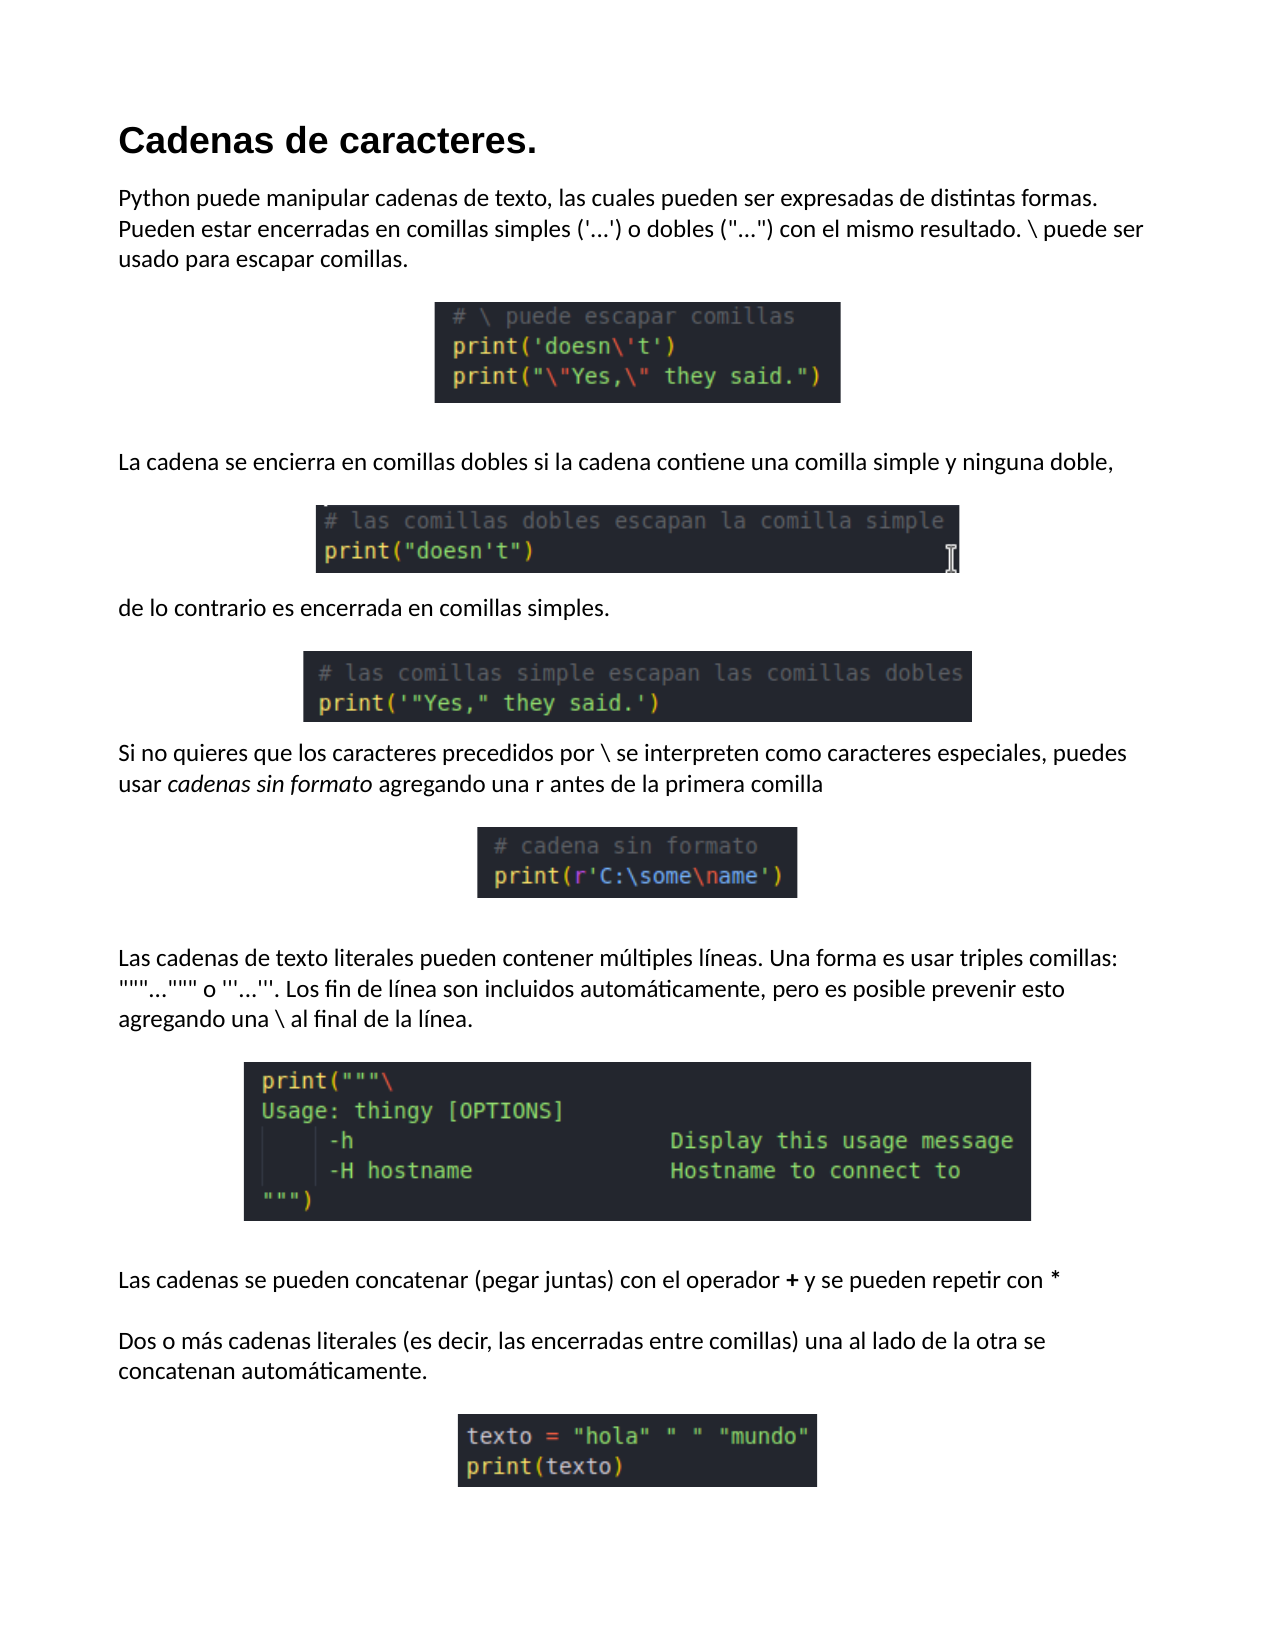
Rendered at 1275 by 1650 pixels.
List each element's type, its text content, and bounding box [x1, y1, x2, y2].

text Python puede manipular cadenas de texto, las cuales pueden ser expresadas de distintas formas. Pueden estar encerradas en comillas simples ('...') o dobles ("...") con el mismo resultado. \ puede ser usado para escapar comillas. [118, 182, 1157, 274]
text La cadena se encierra en comillas dobles si la cadena contiene una comilla simple y ninguna doble, [118, 446, 1157, 477]
text Si no quieres que los caracteres precedidos por \ se interpreten como caracteres especiales, puedes usar cadenas sin formato agregando una r antes de la primera comilla [118, 737, 1157, 798]
text Dos o más cadenas literales (es decir, las encerradas entre comillas) una al lado de la otra se concatenan automáticamente. [118, 1325, 1157, 1386]
text Las cadenas de texto literales pueden contener múltiples líneas. Una forma es usar triples comillas: """...""" o '''...'''. Los fin de línea son incluidos automáticamente, pero es posible prevenir esto agregando una \ al final de la línea. [118, 942, 1157, 1034]
text de lo contrario es encerrada en comillas simples. [118, 592, 1157, 622]
text Las cadenas se pueden concatenar (pegar juntas) con el operador + y se pueden repetir con * [118, 1264, 1157, 1294]
text Cadenas de caracteres. [118, 118, 1157, 161]
